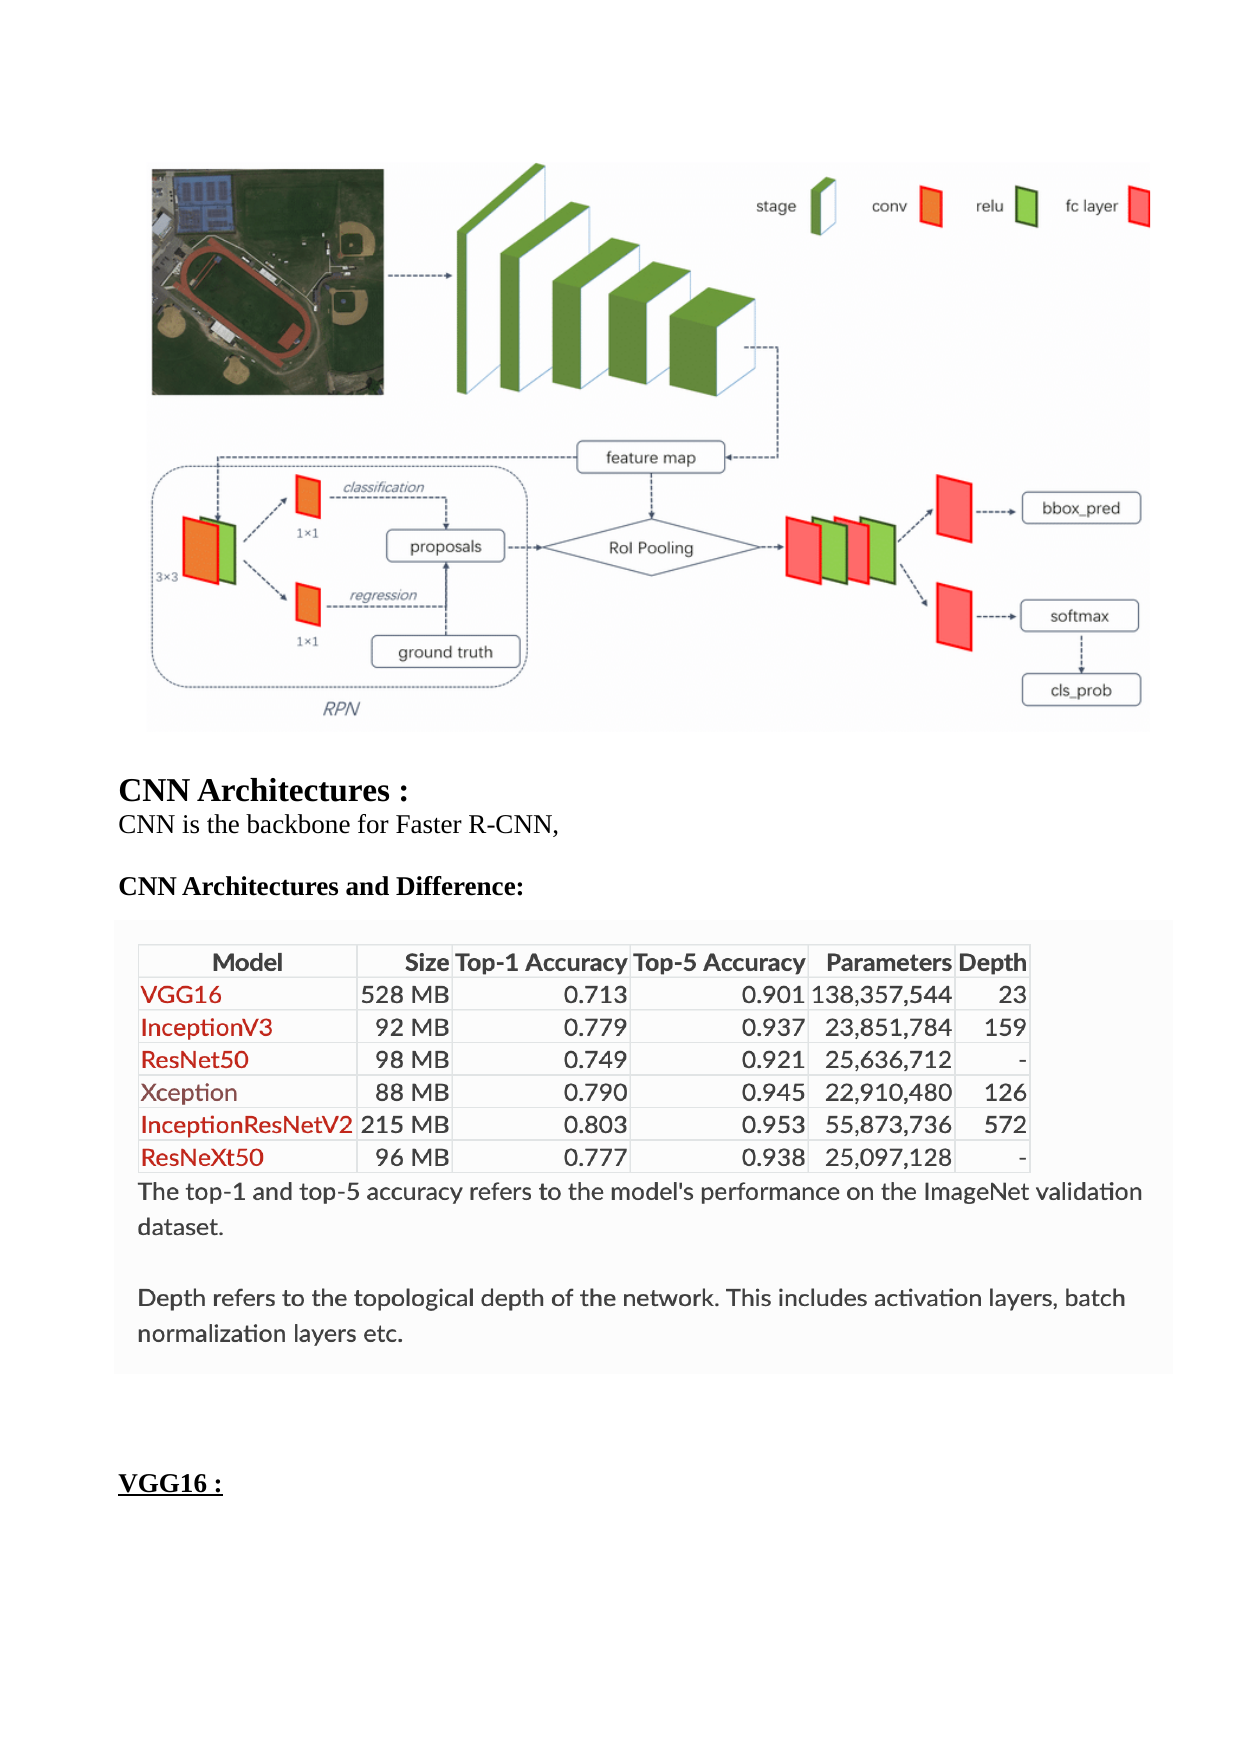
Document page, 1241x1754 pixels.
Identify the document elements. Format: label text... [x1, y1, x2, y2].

picture [146, 162, 1151, 732]
text CNN is the backbone for Faster R-CNN, [118, 808, 1122, 839]
text VGG16 : [118, 1467, 1122, 1498]
picture [114, 920, 1174, 1374]
text CNN Architectures and Difference: [118, 870, 1122, 902]
text CNN Architectures : [118, 770, 1122, 808]
